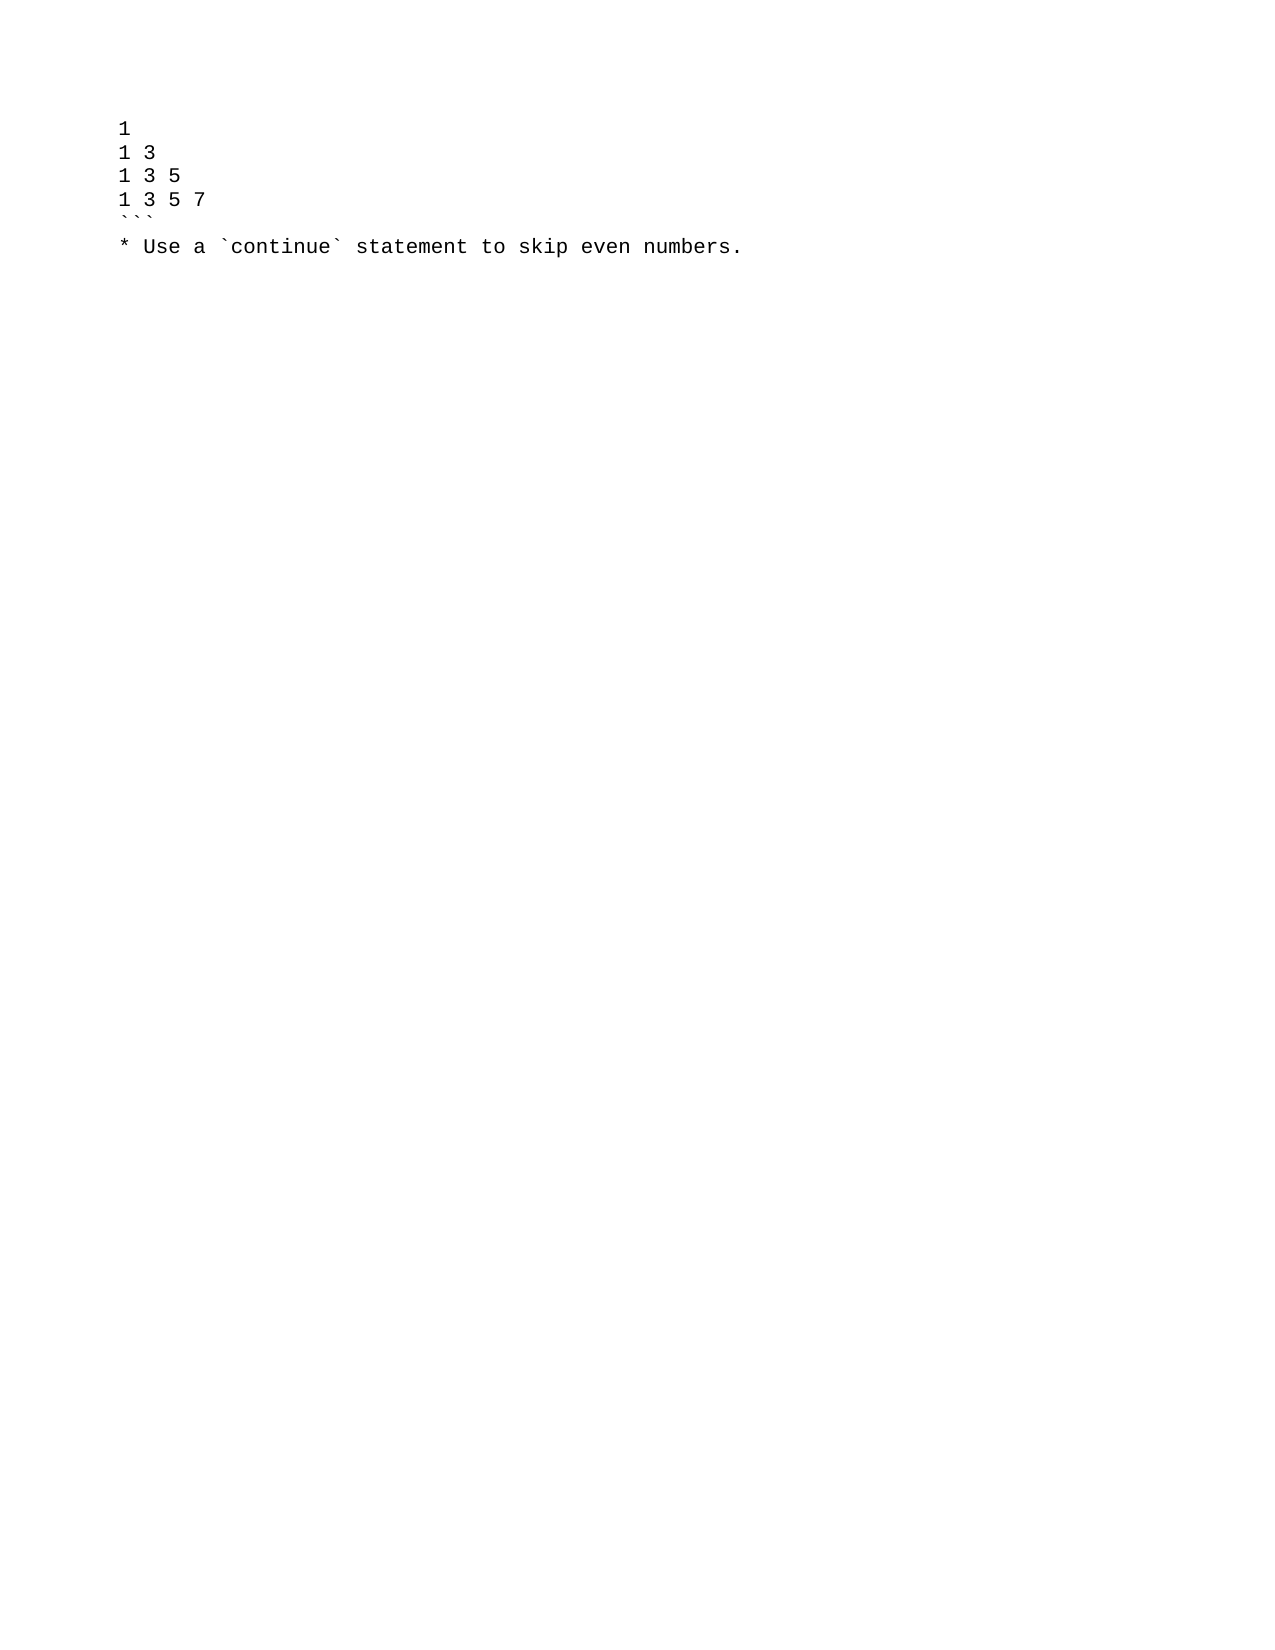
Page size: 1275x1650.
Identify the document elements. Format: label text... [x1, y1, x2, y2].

text 1 [118, 118, 1157, 142]
text 1 3 [118, 142, 1157, 165]
text ``` [118, 213, 1157, 236]
text * Use a `continue` statement to skip even numbers. [118, 236, 1157, 260]
text 1 3 5 [118, 165, 1157, 189]
text 1 3 5 7 [118, 189, 1157, 213]
